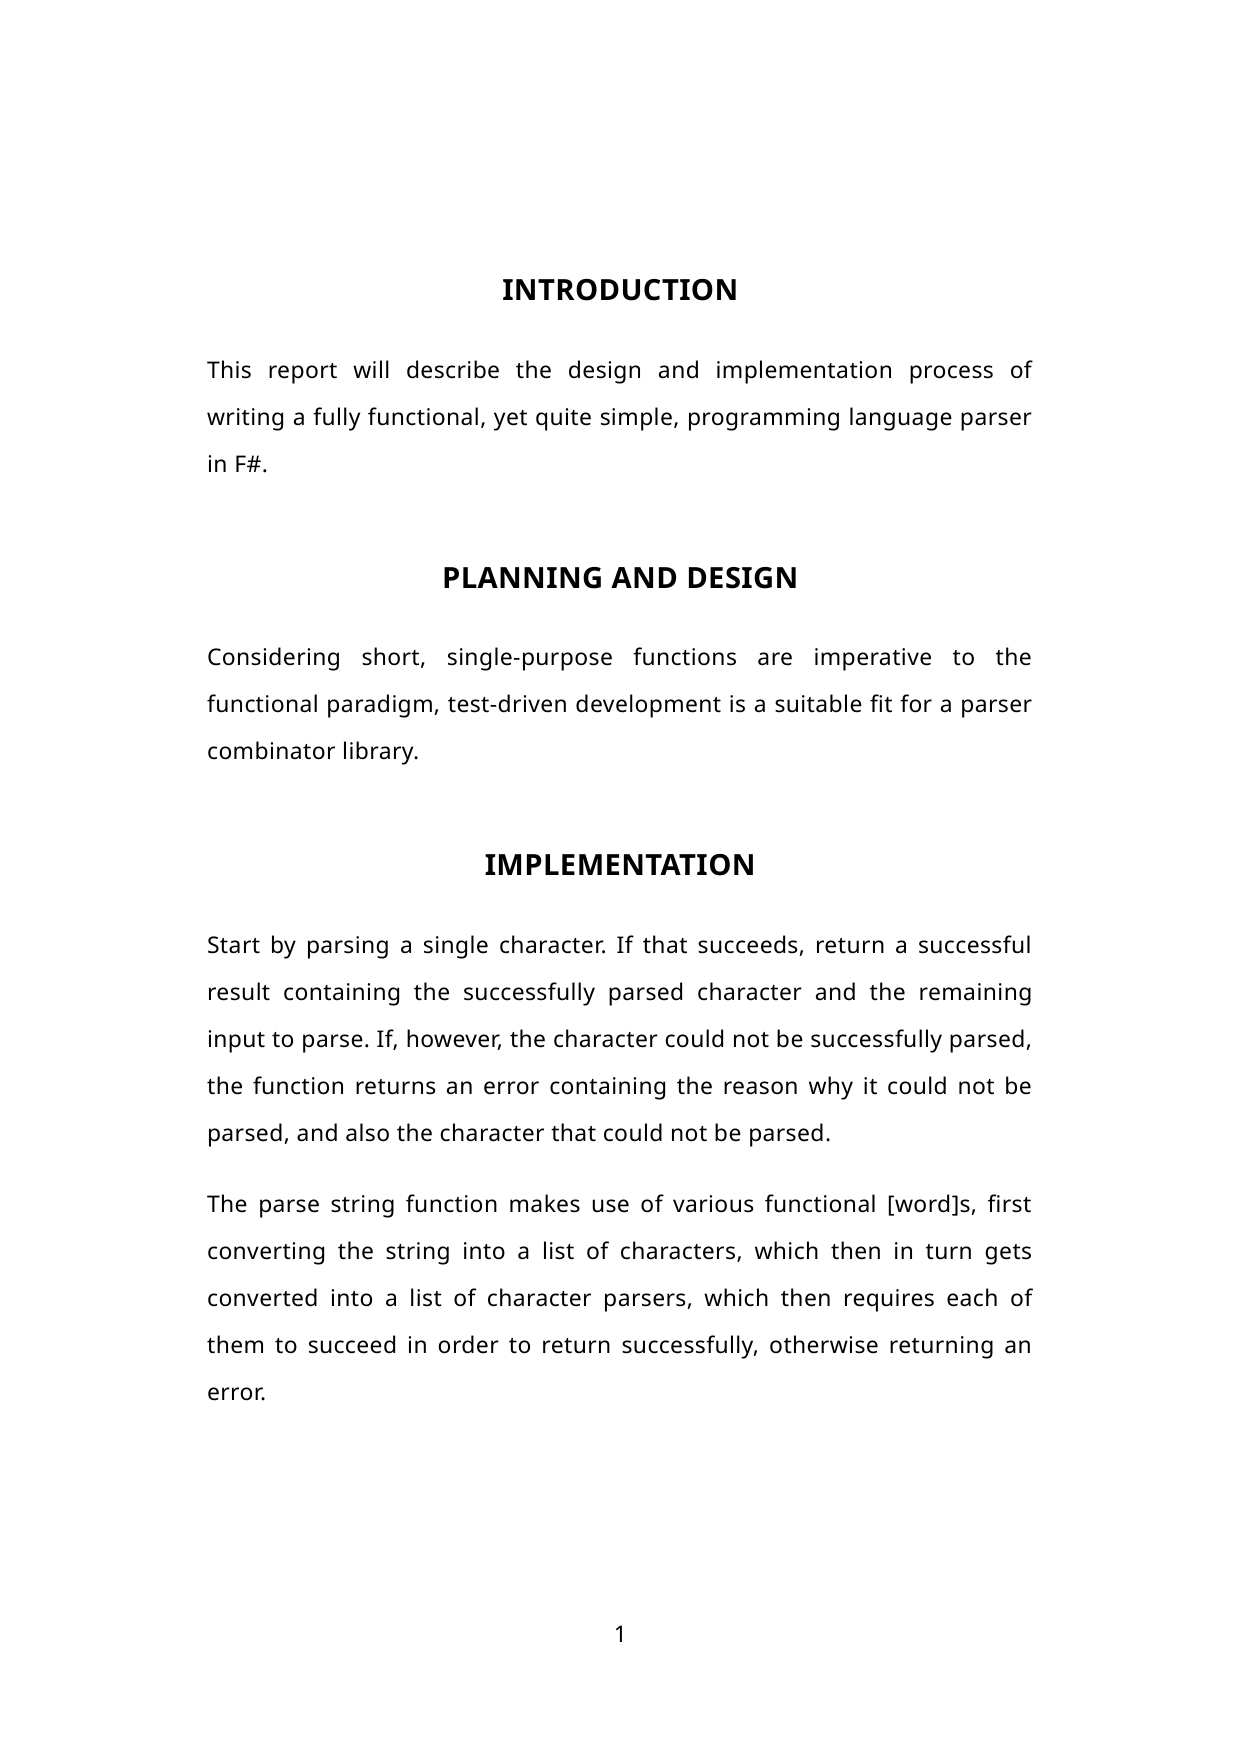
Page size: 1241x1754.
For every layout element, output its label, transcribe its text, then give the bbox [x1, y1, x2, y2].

text Considering short, single-purpose functions are imperative to the functional paradigm, test-driven development is a suitable fit for a parser combinator library. [207, 641, 1033, 766]
subtitle Implementation [207, 844, 1033, 884]
text Start by parsing a single character. If that succeeds, return a successful result containing the successfully parsed character and the remaining input to parse. If, however, the character could not be successfully parsed, the function returns an error containing the reason why it could not be parsed, and also the character that could not be parsed. [207, 929, 1033, 1148]
subtitle Introduction [207, 269, 1033, 309]
subtitle Planning and Design [207, 557, 1033, 597]
text The parse string function makes use of various functional [word]s, first converting the string into a list of characters, which then in turn gets converted into a list of character parsers, which then requires each of them to succeed in order to return successfully, otherwise returning an error. [207, 1188, 1033, 1407]
text This report will describe the design and implementation process of writing a fully functional, yet quite simple, programming language parser in F#. [207, 354, 1033, 479]
